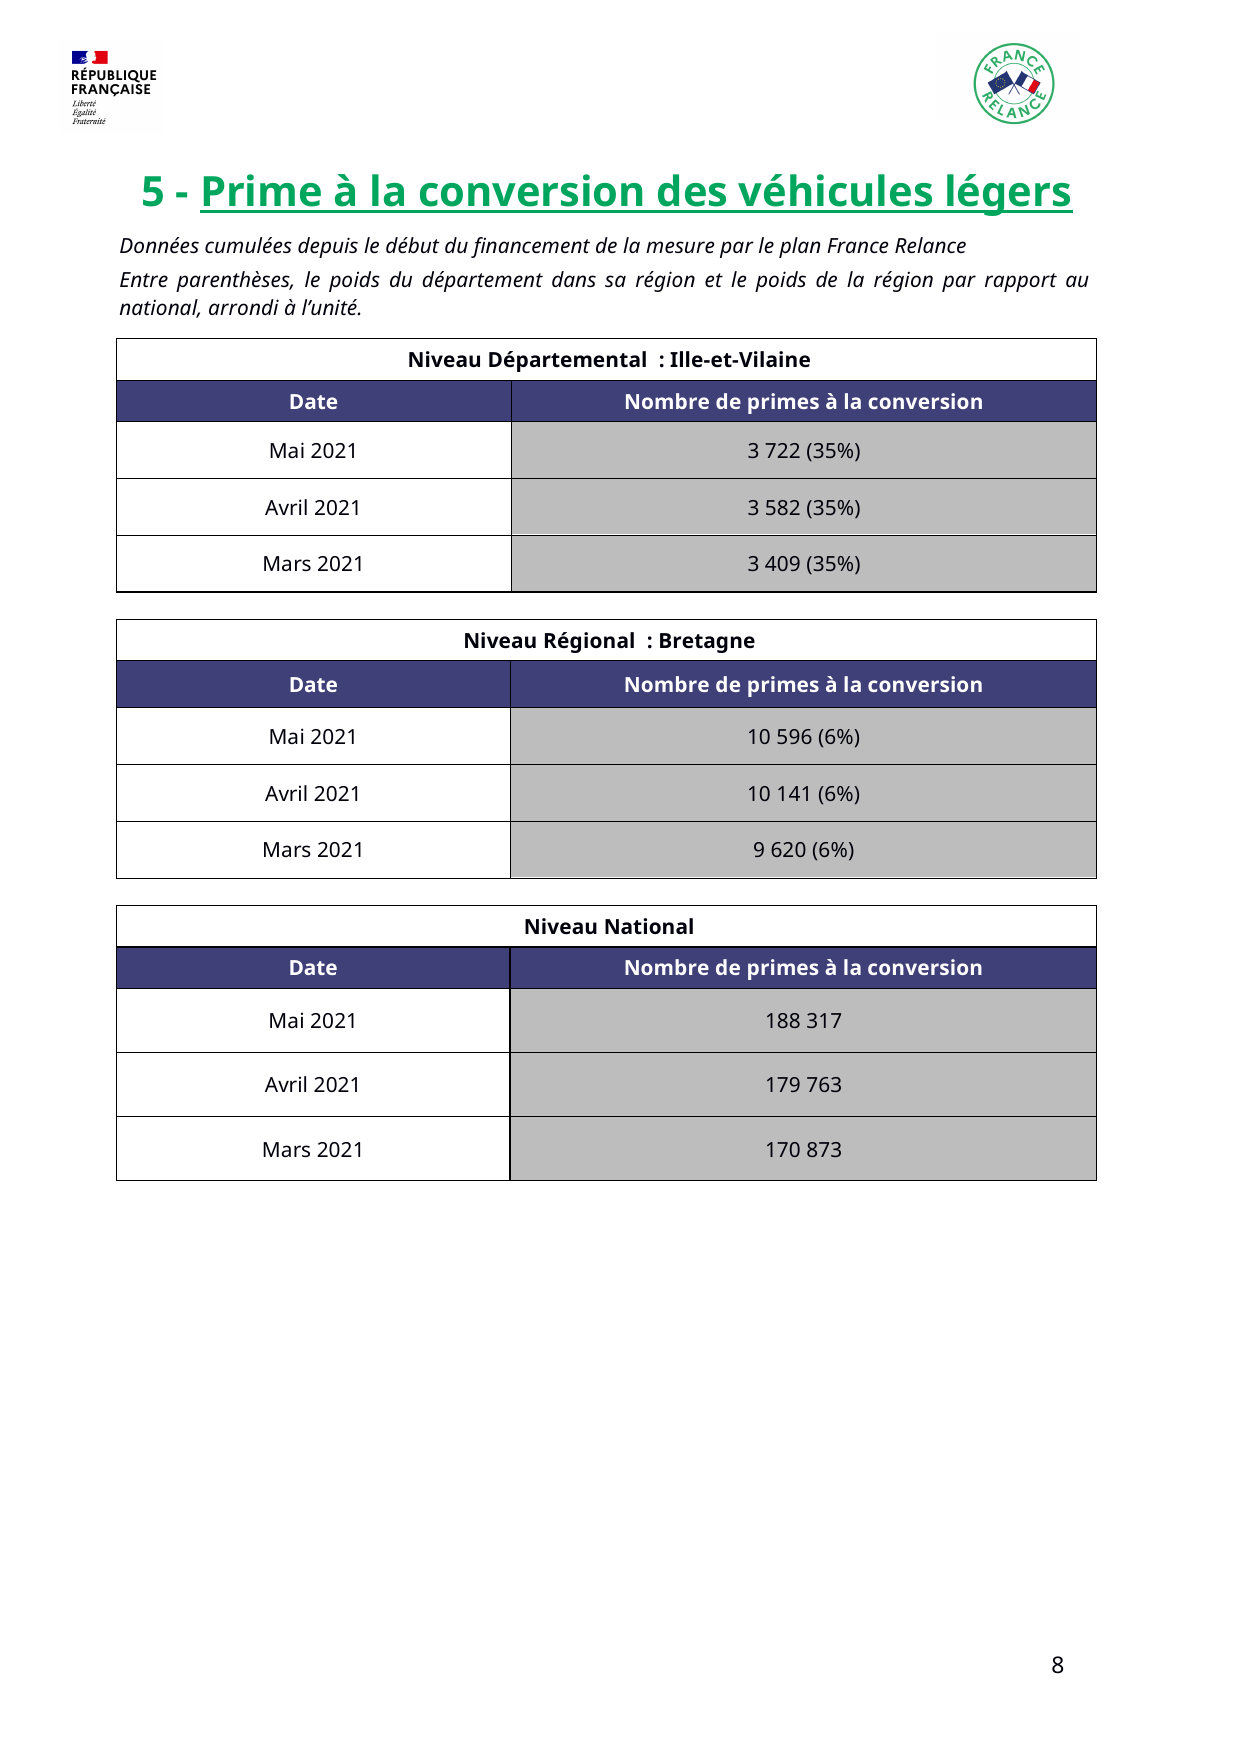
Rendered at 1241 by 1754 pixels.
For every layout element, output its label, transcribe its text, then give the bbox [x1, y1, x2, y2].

table_cell Nombre de primes à la conversion [511, 948, 1096, 988]
table_cell Avril 2021 [117, 1053, 509, 1116]
table_cell 3 722 (35%) [512, 422, 1096, 478]
text Données cumulées depuis le début du financement de la mesure par le plan France Relance [119, 231, 1094, 260]
table_cell Date [117, 381, 511, 421]
table_cell Mars 2021 [117, 822, 510, 877]
table_cell Nombre de primes à la conversion [512, 381, 1096, 421]
table_header Niveau Départemental : Ille-et-Vilaine [117, 339, 1096, 380]
table_cell 9 620 (6%) [511, 822, 1096, 877]
table_cell Mai 2021 [117, 708, 510, 764]
table_cell Mai 2021 [117, 989, 509, 1052]
table_cell Mars 2021 [117, 1117, 509, 1180]
picture [935, 31, 1093, 126]
table_cell 10 141 (6%) [511, 765, 1096, 821]
table_cell Date [117, 661, 510, 707]
table_cell 10 596 (6%) [511, 708, 1096, 764]
table_cell Nombre de primes à la conversion [511, 661, 1096, 707]
table_cell Date [117, 948, 509, 988]
table_cell Avril 2021 [117, 765, 510, 821]
table_cell 170 873 [511, 1117, 1096, 1180]
table_cell 179 763 [511, 1053, 1096, 1116]
table_header Niveau National [117, 906, 1096, 946]
table_cell Mai 2021 [117, 422, 511, 478]
table_cell 3 582 (35%) [512, 479, 1096, 534]
text Entre parenthèses, le poids du département dans sa région et le poids de la région par rapport au national, arrondi à l’unité. [119, 264, 1094, 322]
subtitle 5 - Prime à la conversion des véhicules légers [119, 162, 1094, 219]
table_cell 188 317 [511, 989, 1096, 1052]
table_cell Avril 2021 [117, 479, 511, 534]
picture [60, 39, 169, 137]
table_cell 3 409 (35%) [512, 536, 1096, 591]
table_cell Mars 2021 [117, 536, 511, 591]
table_header Niveau Régional : Bretagne [117, 620, 1096, 660]
